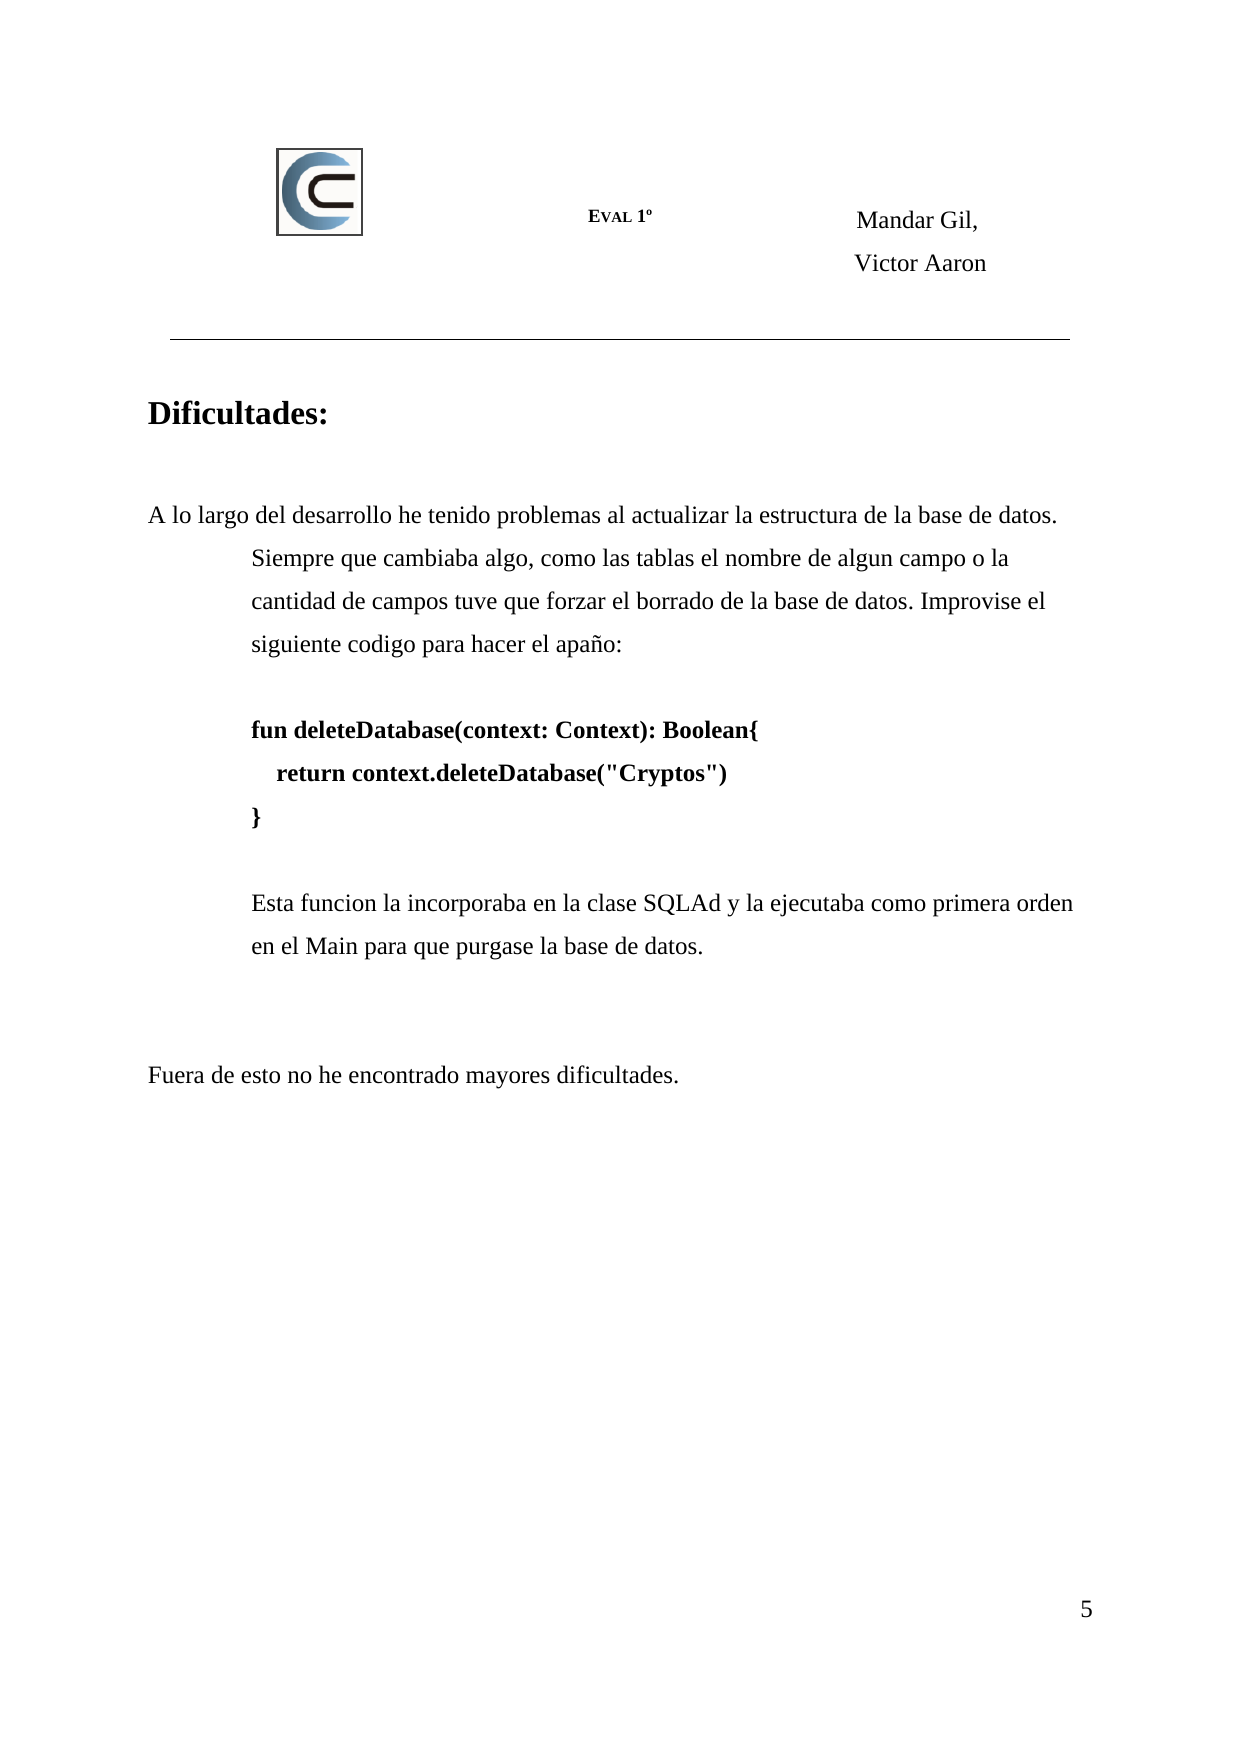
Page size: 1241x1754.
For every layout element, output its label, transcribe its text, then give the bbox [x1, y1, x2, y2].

text Fuera de esto no he encontrado mayores dificultades. [148, 1060, 1092, 1089]
text A lo largo del desarrollo he tenido problemas al actualizar la estructura de la base de datos. Siempre que cambiaba algo, como las tablas el nombre de algun campo o la cantidad de campos tuve que forzar el borrado de la base de datos. Improvise el siguiente codigo para hacer el apaño: fun deleteDatabase(context: Context): Boolean{ return context.deleteDatabase("Cryptos") } [148, 500, 1092, 830]
subtitle Dificultades: [148, 393, 1092, 432]
text Esta funcion la incorporaba en la clase SQLAd y la ejecutaba como primera orden en el Main para que purgase la base de datos. [148, 888, 1092, 960]
picture [279, 150, 361, 234]
